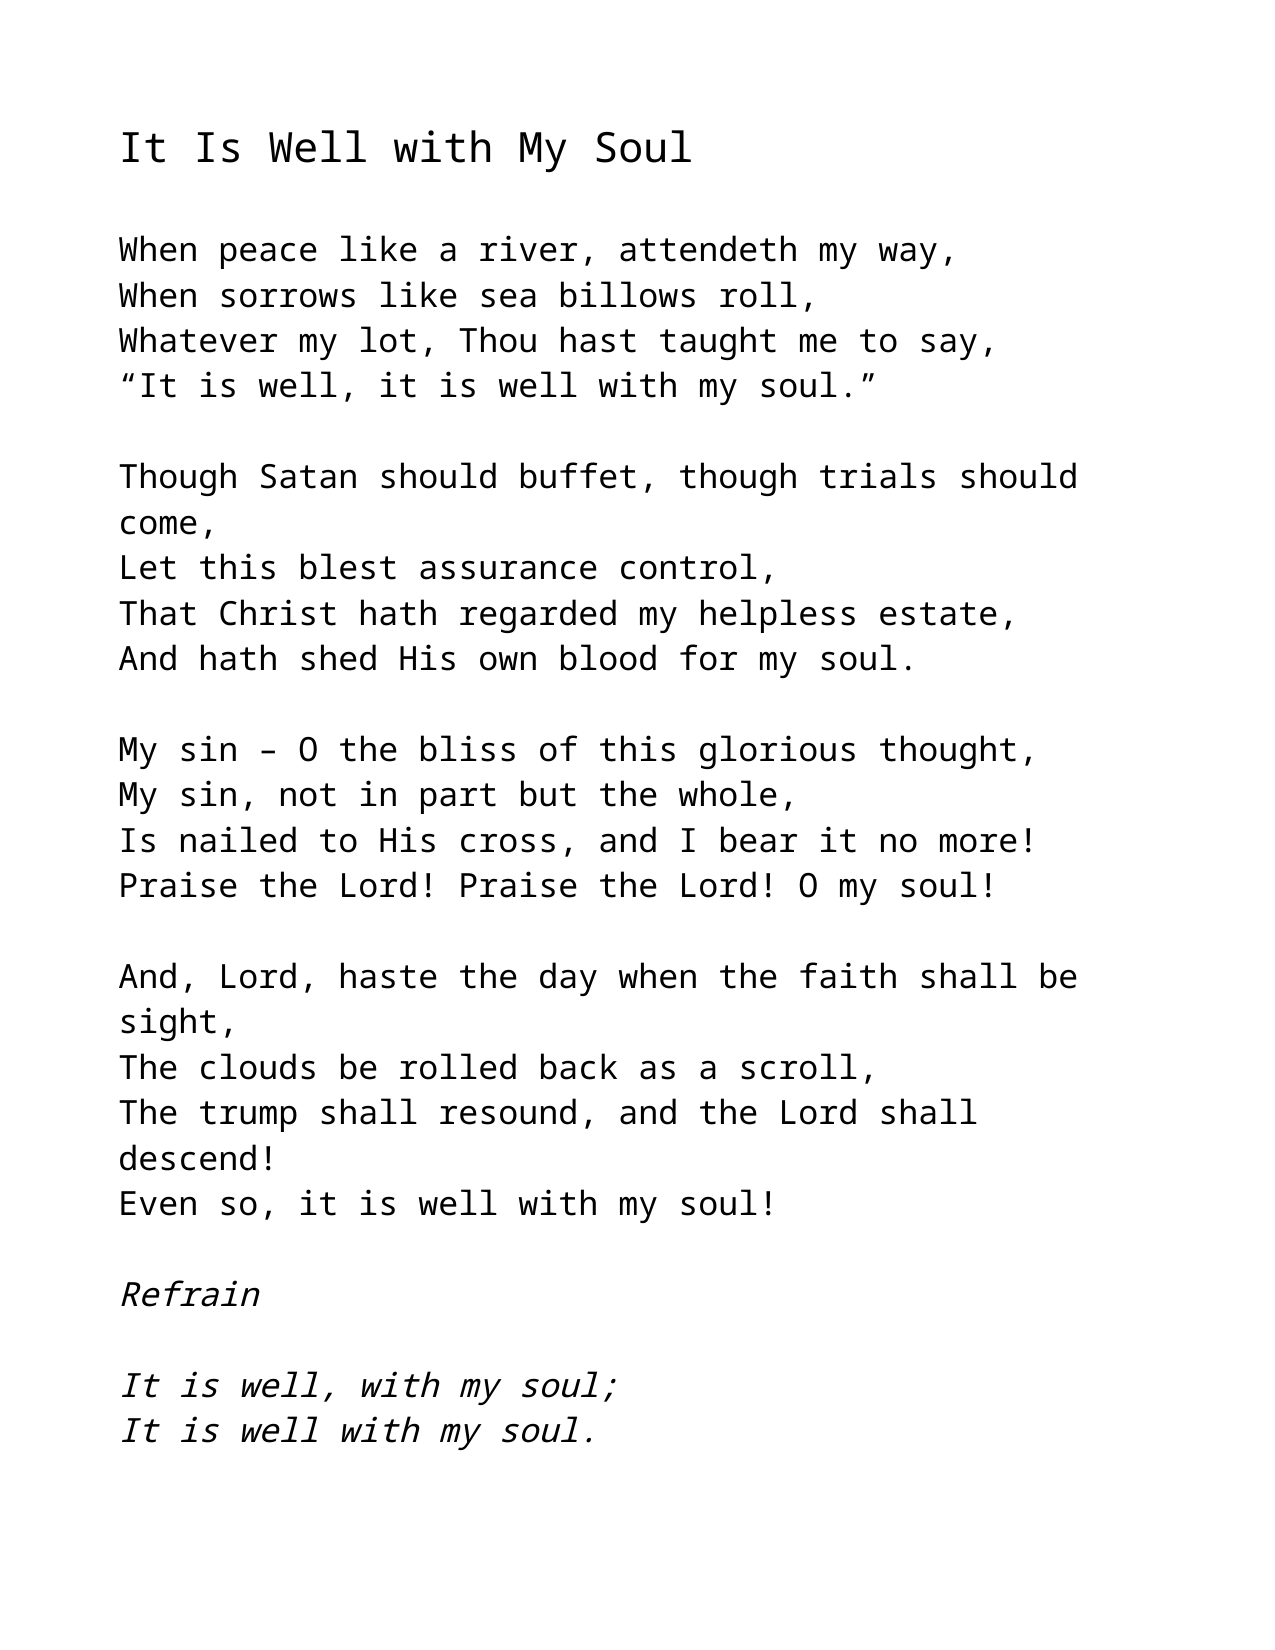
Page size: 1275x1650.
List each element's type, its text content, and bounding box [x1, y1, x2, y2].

text The trump shall resound, and the Lord shall descend! [118, 1089, 1157, 1180]
text And, Lord, haste the day when the faith shall be sight, [118, 953, 1157, 1043]
text Even so, it is well with my soul! [118, 1180, 1157, 1225]
text “It is well, it is well with my soul.” [118, 362, 1157, 408]
text That Christ hath regarded my helpless estate, [118, 589, 1157, 635]
text It Is Well with My Soul [118, 118, 1157, 175]
text Let this blest assurance control, [118, 544, 1157, 589]
text Is nailed to His cross, and I bear it no more! [118, 816, 1157, 862]
text My sin, not in part but the whole, [118, 771, 1157, 816]
text Whatever my lot, Thou hast taught me to say, [118, 317, 1157, 362]
text My sin – O the bliss of this glorious thought, [118, 726, 1157, 771]
text When peace like a river, attendeth my way, [118, 226, 1157, 271]
text Praise the Lord! Praise the Lord! O my soul! [118, 862, 1157, 907]
text Though Satan should buffet, though trials should come, [118, 453, 1157, 544]
text The clouds be rolled back as a scroll, [118, 1043, 1157, 1089]
text Refrain [118, 1271, 1157, 1316]
text It is well, with my soul; [118, 1361, 1157, 1407]
text And hath shed His own blood for my soul. [118, 635, 1157, 680]
text When sorrows like sea billows roll, [118, 271, 1157, 317]
text It is well with my soul. [118, 1407, 1157, 1452]
